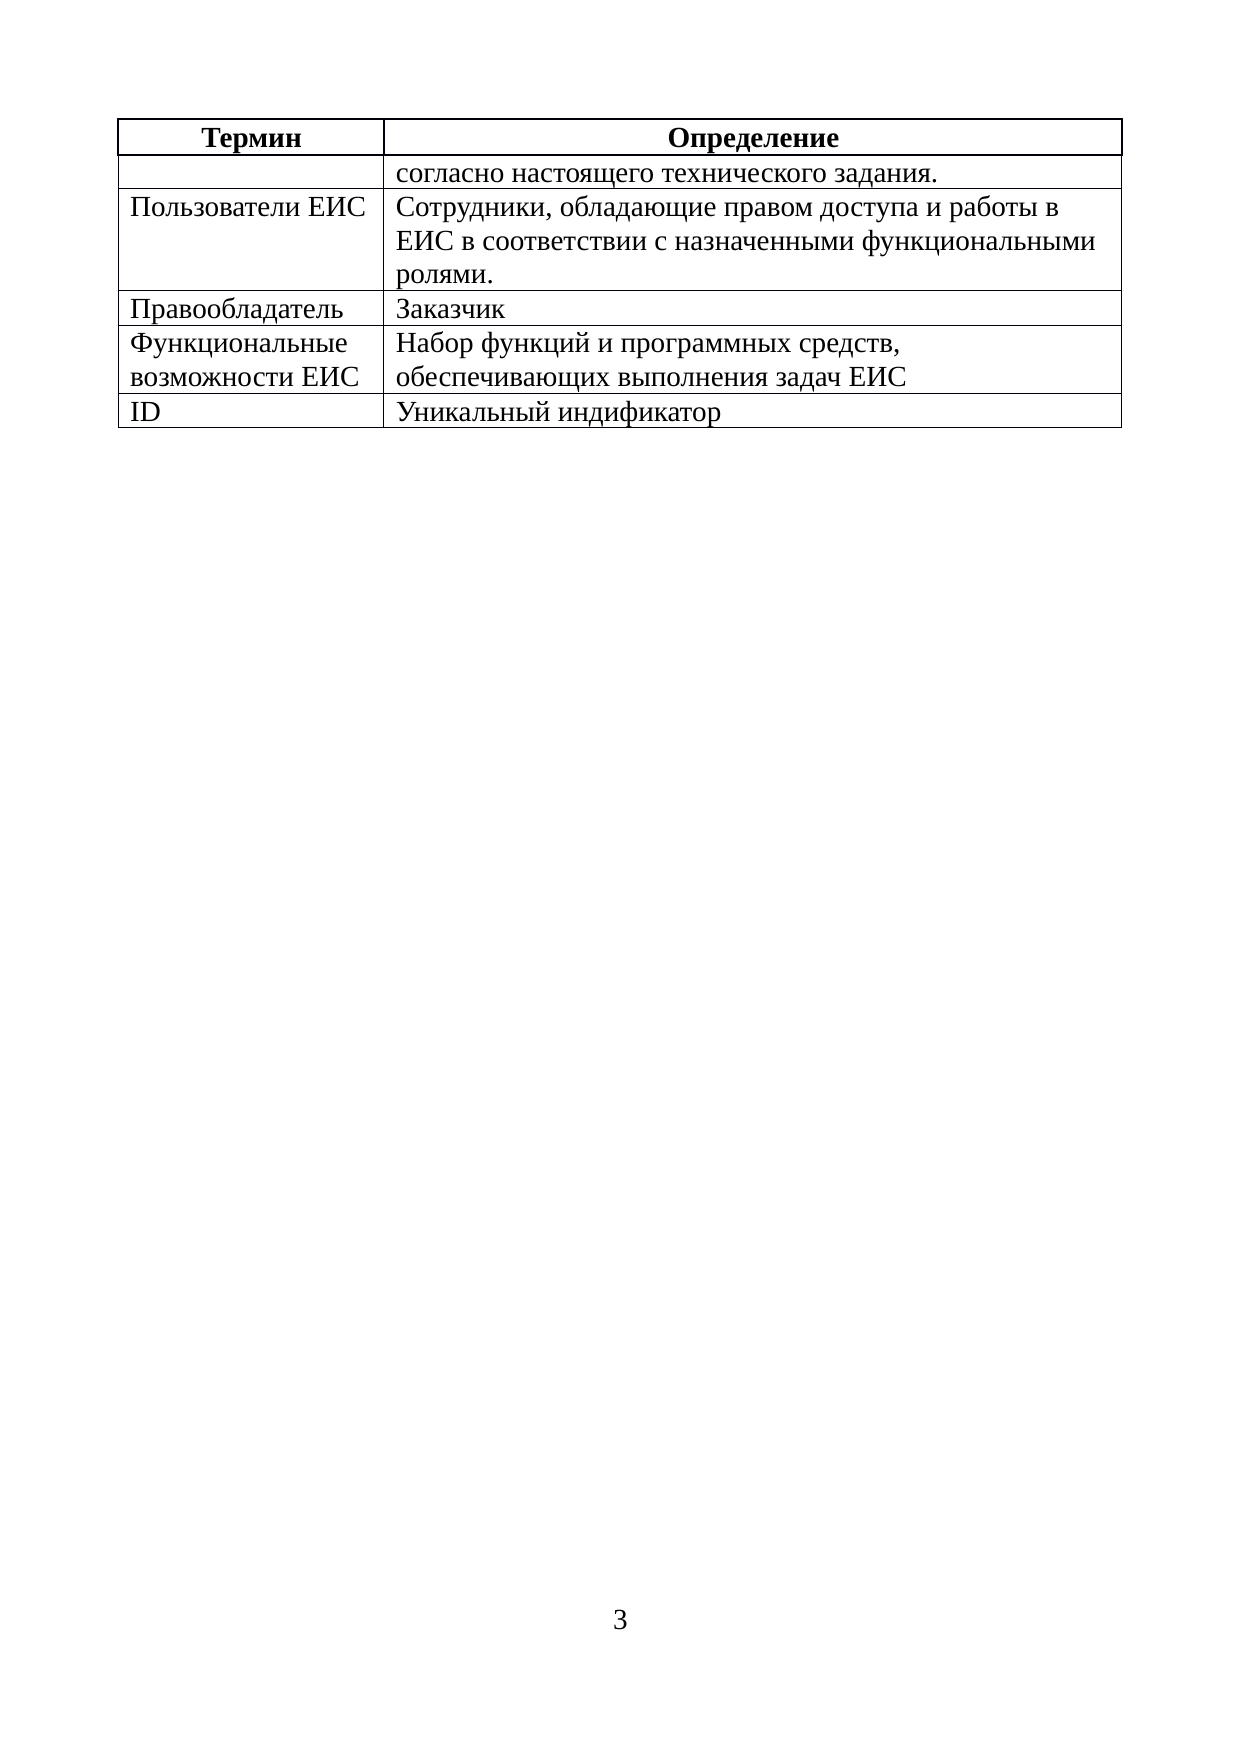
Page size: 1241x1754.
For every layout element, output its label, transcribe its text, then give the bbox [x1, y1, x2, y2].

table_cell Пользователи ЕИС [119, 189, 383, 290]
table_cell Сотрудники, обладающие правом доступа и работы в ЕИС в соответствии с назначенными функциональными ролями. [384, 189, 1121, 290]
table_cell Заказчик [384, 291, 1121, 324]
table_cell согласно настоящего технического задания. [384, 156, 1121, 188]
table_header Термин [119, 120, 383, 154]
table_cell Функциональные возможности ЕИС [119, 326, 383, 393]
table_cell Правообладатель [119, 291, 383, 324]
table_cell Набор функций и программных средств, обеспечивающих выполнения задач ЕИС [384, 326, 1121, 393]
table_header Определение [385, 120, 1121, 154]
table_cell ID [119, 394, 383, 427]
table_cell [119, 156, 383, 188]
table_cell Уникальный индификатор [384, 394, 1121, 427]
